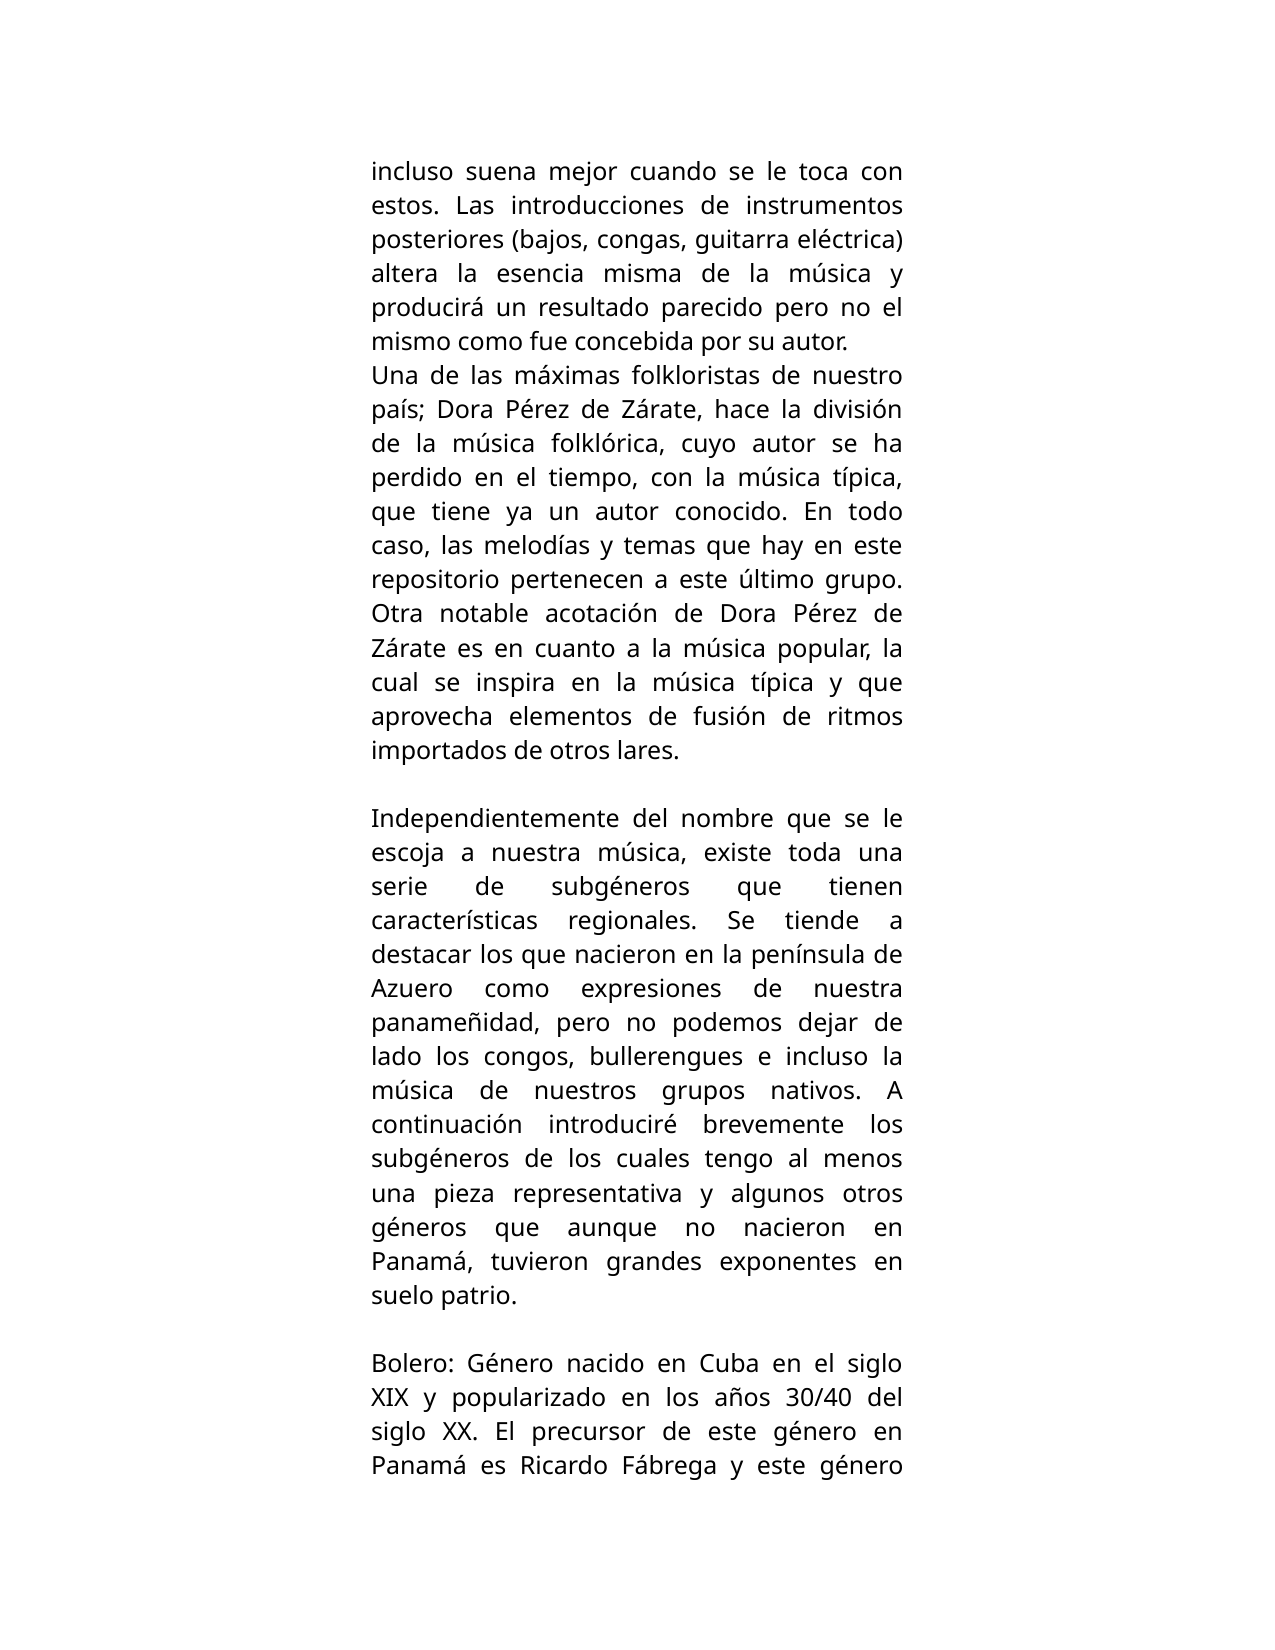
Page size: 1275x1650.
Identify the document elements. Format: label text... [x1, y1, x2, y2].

table_header [1018, 148, 1127, 1487]
table_header [256, 148, 365, 1487]
table_header [909, 148, 1018, 1487]
table_header incluso suena mejor cuando se le toca con estos. Las introducciones de instrumentos posteriores (bajos, congas, guitarra eléctrica) altera la esencia misma de la música y producirá un resultado parecido pero no el mismo como fue concebida por su autor. Una de las máximas folkloristas de nuestro país; Dora Pérez de Zárate, hace la división de la música folklórica, cuyo autor se ha perdido en el tiempo, con la música típica, que tiene ya un autor conocido. En todo caso, las melodías y temas que hay en este repositorio pertenecen a este último grupo. Otra notable acotación de Dora Pérez de Zárate es en cuanto a la música popular, la cual se inspira en la música típica y que aprovecha elementos de fusión de ritmos importados de otros lares. Independientemente del nombre que se le escoja a nuestra música, existe toda una serie de subgéneros que tienen características regionales. Se tiende a destacar los que nacieron en la península de Azuero como expresiones de nuestra panameñidad, pero no podemos dejar de lado los congos, bullerengues e incluso la música de nuestros grupos nativos. A continuación introduciré brevemente los subgéneros de los cuales tengo al menos una pieza representativa y algunos otros géneros que aunque no nacieron en Panamá, tuvieron grandes exponentes en suelo patrio. Bolero: Género nacido en Cuba en el siglo XIX y popularizado en los años 30/40 del siglo XX. El precursor de este género en Panamá es Ricardo Fábrega y este género [365, 148, 909, 1487]
table_header [148, 148, 256, 1487]
